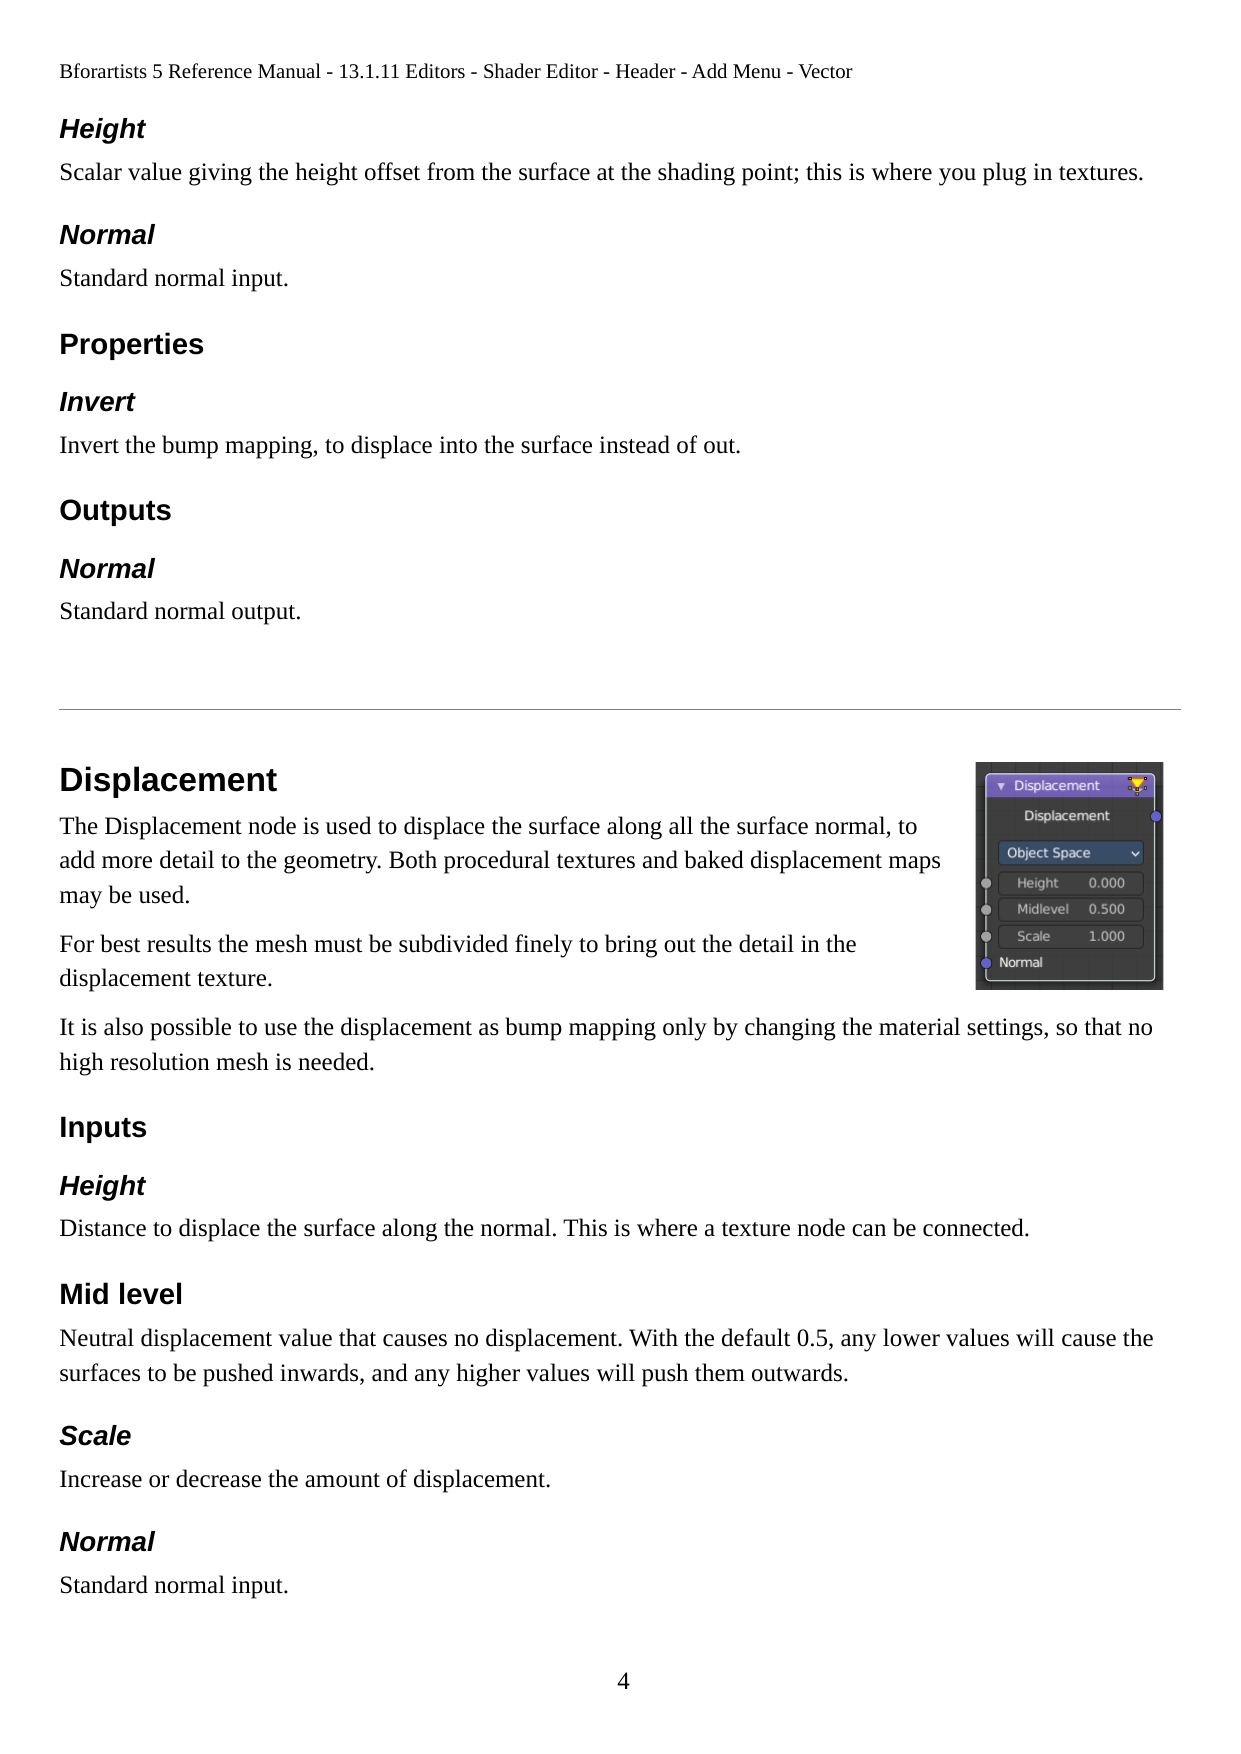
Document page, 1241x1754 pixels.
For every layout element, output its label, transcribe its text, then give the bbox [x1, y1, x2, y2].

subtitle Height [59, 113, 1181, 144]
subtitle Outputs [59, 493, 1181, 527]
subtitle Normal [59, 552, 1181, 584]
text It is also possible to use the displacement as bump mapping only by changing the material settings, so that no high resolution mesh is needed. [59, 1012, 1181, 1076]
text Increase or decrease the amount of displacement. [59, 1464, 1181, 1493]
subtitle Properties [59, 327, 1181, 360]
subtitle Scale [59, 1419, 1181, 1451]
text The Displacement node is used to displace the surface along all the surface normal, to add more detail to the geometry. Both procedural textures and baked displacement maps may be used. [59, 811, 975, 908]
text Invert the bump mapping, to displace into the surface instead of out. [59, 430, 1181, 458]
text Standard normal input. [59, 263, 1181, 292]
picture [975, 762, 1164, 990]
subtitle Invert [59, 385, 1181, 417]
subtitle Normal [59, 218, 1181, 250]
subtitle Normal [59, 1525, 1181, 1557]
text Scalar value giving the height offset from the surface at the shading point; this is where you plug in textures. [59, 157, 1181, 186]
text Standard normal input. [59, 1570, 1181, 1598]
subtitle Height [59, 1169, 1181, 1201]
text Distance to displace the surface along the normal. This is where a texture node can be connected. [59, 1213, 1181, 1242]
text Neutral displacement value that causes no displacement. With the default 0.5, any lower values will cause the surfaces to be pushed inwards, and any higher values will push them outwards. [59, 1323, 1181, 1387]
text Standard normal output. [59, 596, 1181, 625]
text For best results the mesh must be subdivided finely to bring out the detail in the displacement texture. [59, 929, 1181, 992]
subtitle Displacement [59, 759, 1181, 798]
subtitle Mid level [59, 1277, 1181, 1311]
subtitle Inputs [59, 1110, 1181, 1144]
